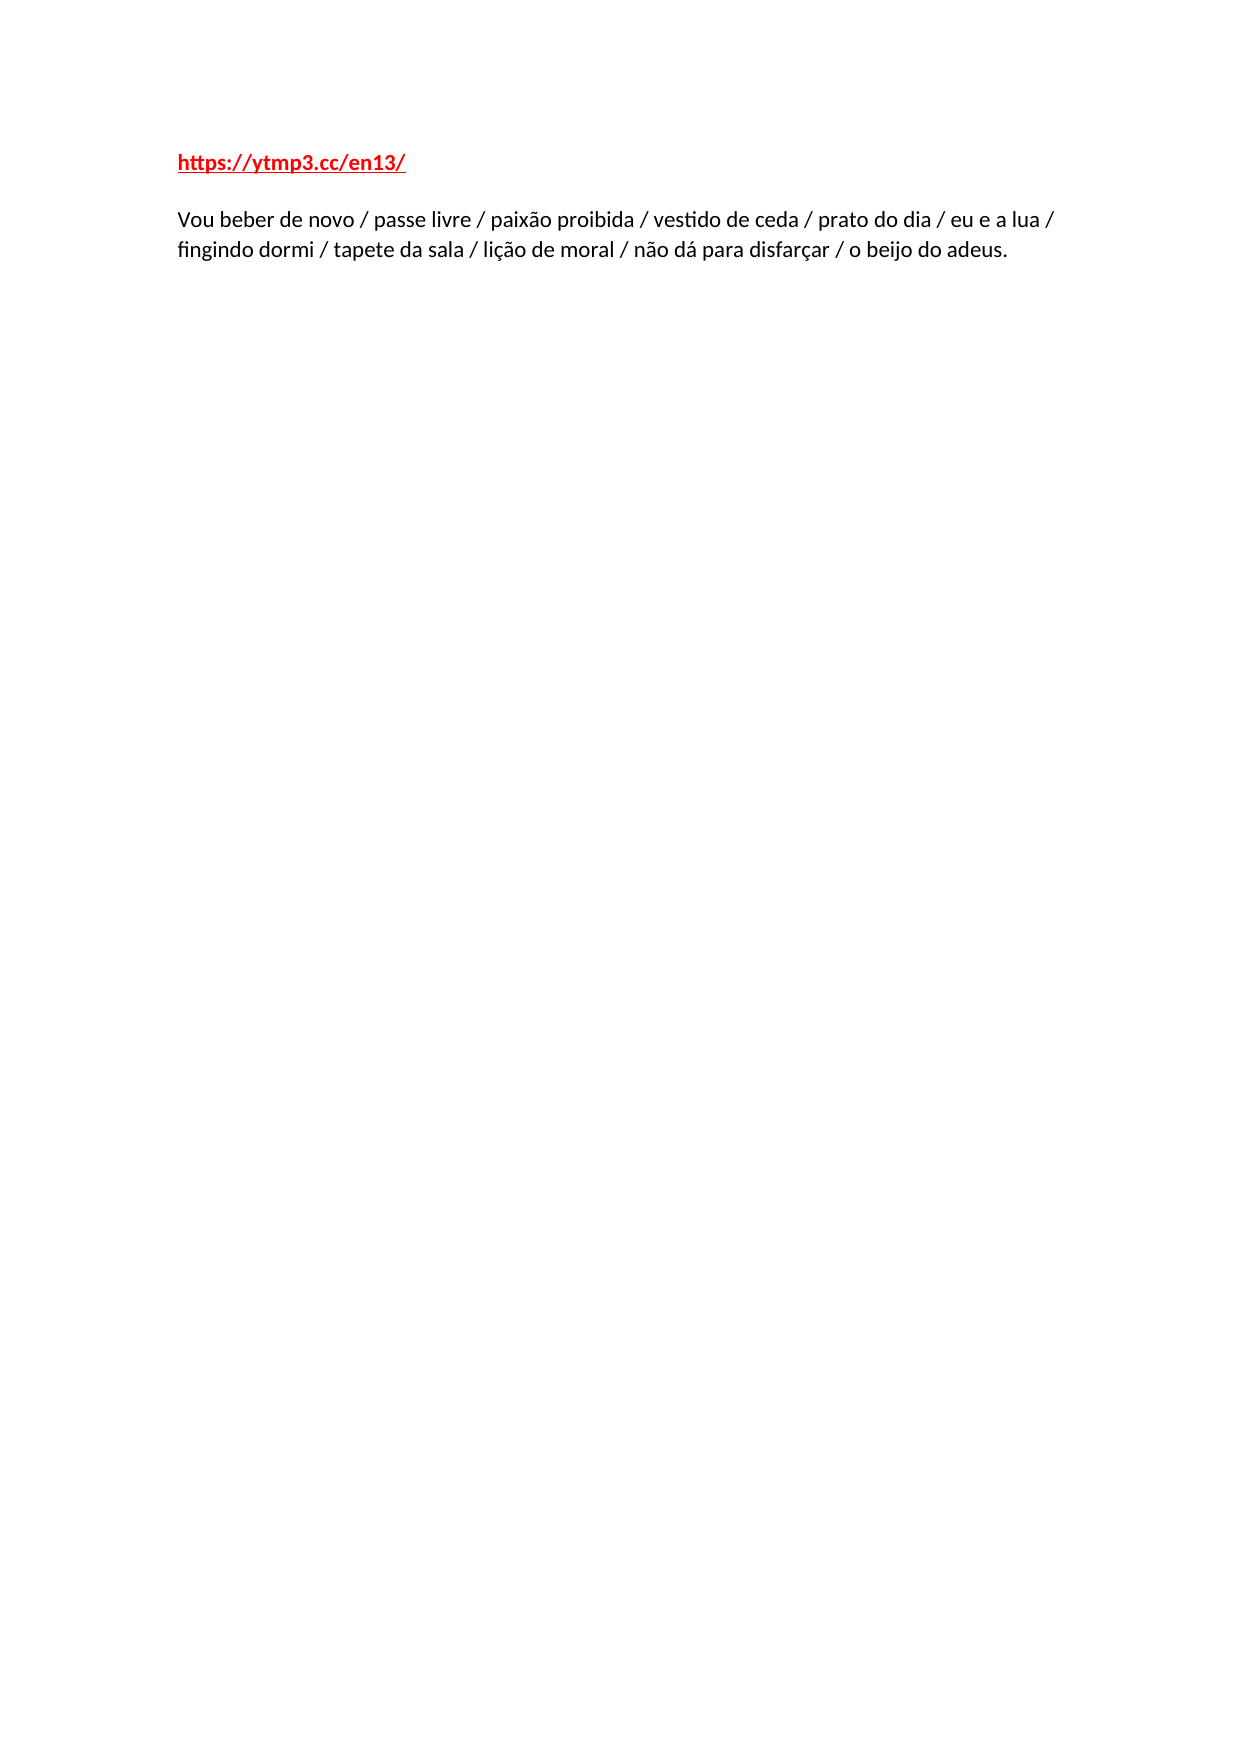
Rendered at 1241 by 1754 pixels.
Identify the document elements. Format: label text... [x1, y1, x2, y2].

text Vou beber de novo / passe livre / paixão proibida / vestido de ceda / prato do dia / eu e a lua / fingindo dormi / tapete da sala / lição de moral / não dá para disfarçar / o beijo do adeus. [177, 205, 1063, 263]
